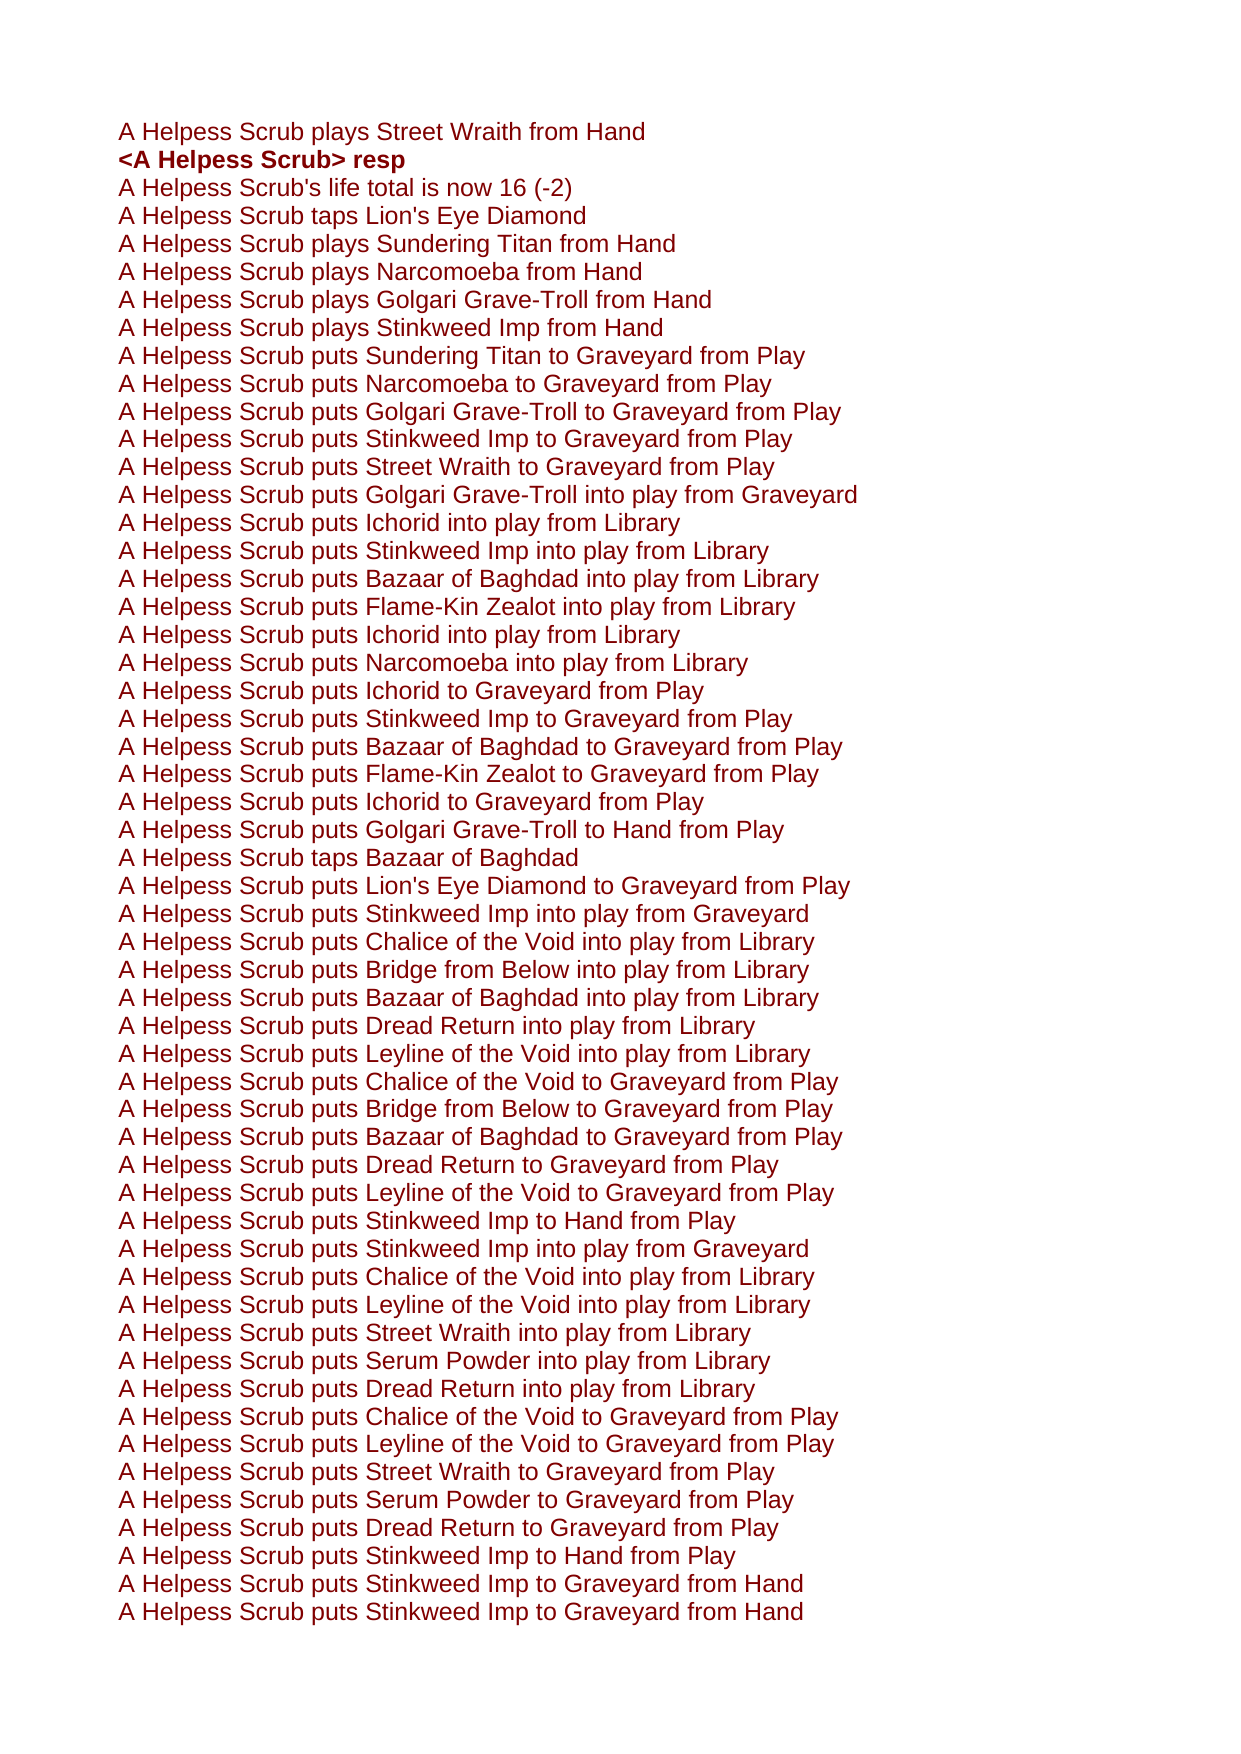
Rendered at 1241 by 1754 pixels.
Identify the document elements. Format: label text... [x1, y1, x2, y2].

text A Helpess Scrub puts Narcomoeba into play from Library [118, 648, 1122, 676]
text A Helpess Scrub puts Bazaar of Baghdad into play from Library [118, 565, 1122, 593]
text A Helpess Scrub puts Chalice of the Void into play from Library [118, 928, 1122, 956]
text A Helpess Scrub puts Leyline of the Void into play from Library [118, 1039, 1122, 1067]
text A Helpess Scrub puts Street Wraith to Graveyard from Play [118, 453, 1122, 481]
text A Helpess Scrub puts Bazaar of Baghdad into play from Library [118, 983, 1122, 1011]
text A Helpess Scrub plays Narcomoeba from Hand [118, 258, 1122, 286]
text A Helpess Scrub puts Lion's Eye Diamond to Graveyard from Play [118, 872, 1122, 900]
text A Helpess Scrub puts Leyline of the Void to Graveyard from Play [118, 1430, 1122, 1458]
text A Helpess Scrub puts Ichorid into play from Library [118, 509, 1122, 537]
text A Helpess Scrub puts Golgari Grave-Troll to Graveyard from Play [118, 397, 1122, 425]
text A Helpess Scrub puts Ichorid to Graveyard from Play [118, 676, 1122, 704]
text A Helpess Scrub puts Leyline of the Void into play from Library [118, 1291, 1122, 1318]
text A Helpess Scrub puts Sundering Titan to Graveyard from Play [118, 341, 1122, 369]
text A Helpess Scrub puts Stinkweed Imp to Graveyard from Play [118, 704, 1122, 732]
text A Helpess Scrub plays Street Wraith from Hand [118, 118, 1122, 146]
text A Helpess Scrub puts Narcomoeba to Graveyard from Play [118, 369, 1122, 397]
text A Helpess Scrub taps Lion's Eye Diamond [118, 202, 1122, 230]
text A Helpess Scrub puts Golgari Grave-Troll to Hand from Play [118, 816, 1122, 844]
text A Helpess Scrub puts Ichorid into play from Library [118, 621, 1122, 648]
text A Helpess Scrub puts Street Wraith to Graveyard from Play [118, 1458, 1122, 1486]
text A Helpess Scrub puts Leyline of the Void to Graveyard from Play [118, 1179, 1122, 1207]
text A Helpess Scrub puts Chalice of the Void into play from Library [118, 1263, 1122, 1291]
text A Helpess Scrub puts Stinkweed Imp into play from Library [118, 537, 1122, 565]
text A Helpess Scrub plays Sundering Titan from Hand [118, 230, 1122, 258]
text A Helpess Scrub puts Stinkweed Imp to Graveyard from Hand [118, 1598, 1122, 1626]
text A Helpess Scrub puts Bazaar of Baghdad to Graveyard from Play [118, 732, 1122, 760]
text A Helpess Scrub's life total is now 16 (-2) [118, 174, 1122, 202]
text A Helpess Scrub taps Bazaar of Baghdad [118, 844, 1122, 872]
text A Helpess Scrub puts Dread Return to Graveyard from Play [118, 1514, 1122, 1542]
text A Helpess Scrub puts Stinkweed Imp to Hand from Play [118, 1207, 1122, 1235]
text A Helpess Scrub plays Stinkweed Imp from Hand [118, 313, 1122, 341]
text A Helpess Scrub puts Stinkweed Imp to Graveyard from Hand [118, 1570, 1122, 1598]
text A Helpess Scrub puts Bazaar of Baghdad to Graveyard from Play [118, 1123, 1122, 1151]
text A Helpess Scrub puts Ichorid to Graveyard from Play [118, 788, 1122, 816]
text A Helpess Scrub puts Serum Powder to Graveyard from Play [118, 1486, 1122, 1514]
text A Helpess Scrub puts Stinkweed Imp to Hand from Play [118, 1542, 1122, 1570]
text A Helpess Scrub puts Dread Return to Graveyard from Play [118, 1151, 1122, 1179]
text A Helpess Scrub puts Flame-Kin Zealot to Graveyard from Play [118, 760, 1122, 788]
text A Helpess Scrub puts Stinkweed Imp into play from Graveyard [118, 1235, 1122, 1263]
text A Helpess Scrub puts Dread Return into play from Library [118, 1374, 1122, 1402]
text <A Helpess Scrub> resp [118, 146, 1122, 174]
text A Helpess Scrub plays Golgari Grave-Troll from Hand [118, 286, 1122, 313]
text A Helpess Scrub puts Bridge from Below to Graveyard from Play [118, 1095, 1122, 1123]
text A Helpess Scrub puts Chalice of the Void to Graveyard from Play [118, 1402, 1122, 1430]
text A Helpess Scrub puts Stinkweed Imp to Graveyard from Play [118, 425, 1122, 453]
text A Helpess Scrub puts Dread Return into play from Library [118, 1011, 1122, 1039]
text A Helpess Scrub puts Flame-Kin Zealot into play from Library [118, 593, 1122, 621]
text A Helpess Scrub puts Serum Powder into play from Library [118, 1346, 1122, 1374]
text A Helpess Scrub puts Stinkweed Imp into play from Graveyard [118, 900, 1122, 928]
text A Helpess Scrub puts Chalice of the Void to Graveyard from Play [118, 1067, 1122, 1095]
text A Helpess Scrub puts Street Wraith into play from Library [118, 1318, 1122, 1346]
text A Helpess Scrub puts Golgari Grave-Troll into play from Graveyard [118, 481, 1122, 509]
text A Helpess Scrub puts Bridge from Below into play from Library [118, 956, 1122, 983]
